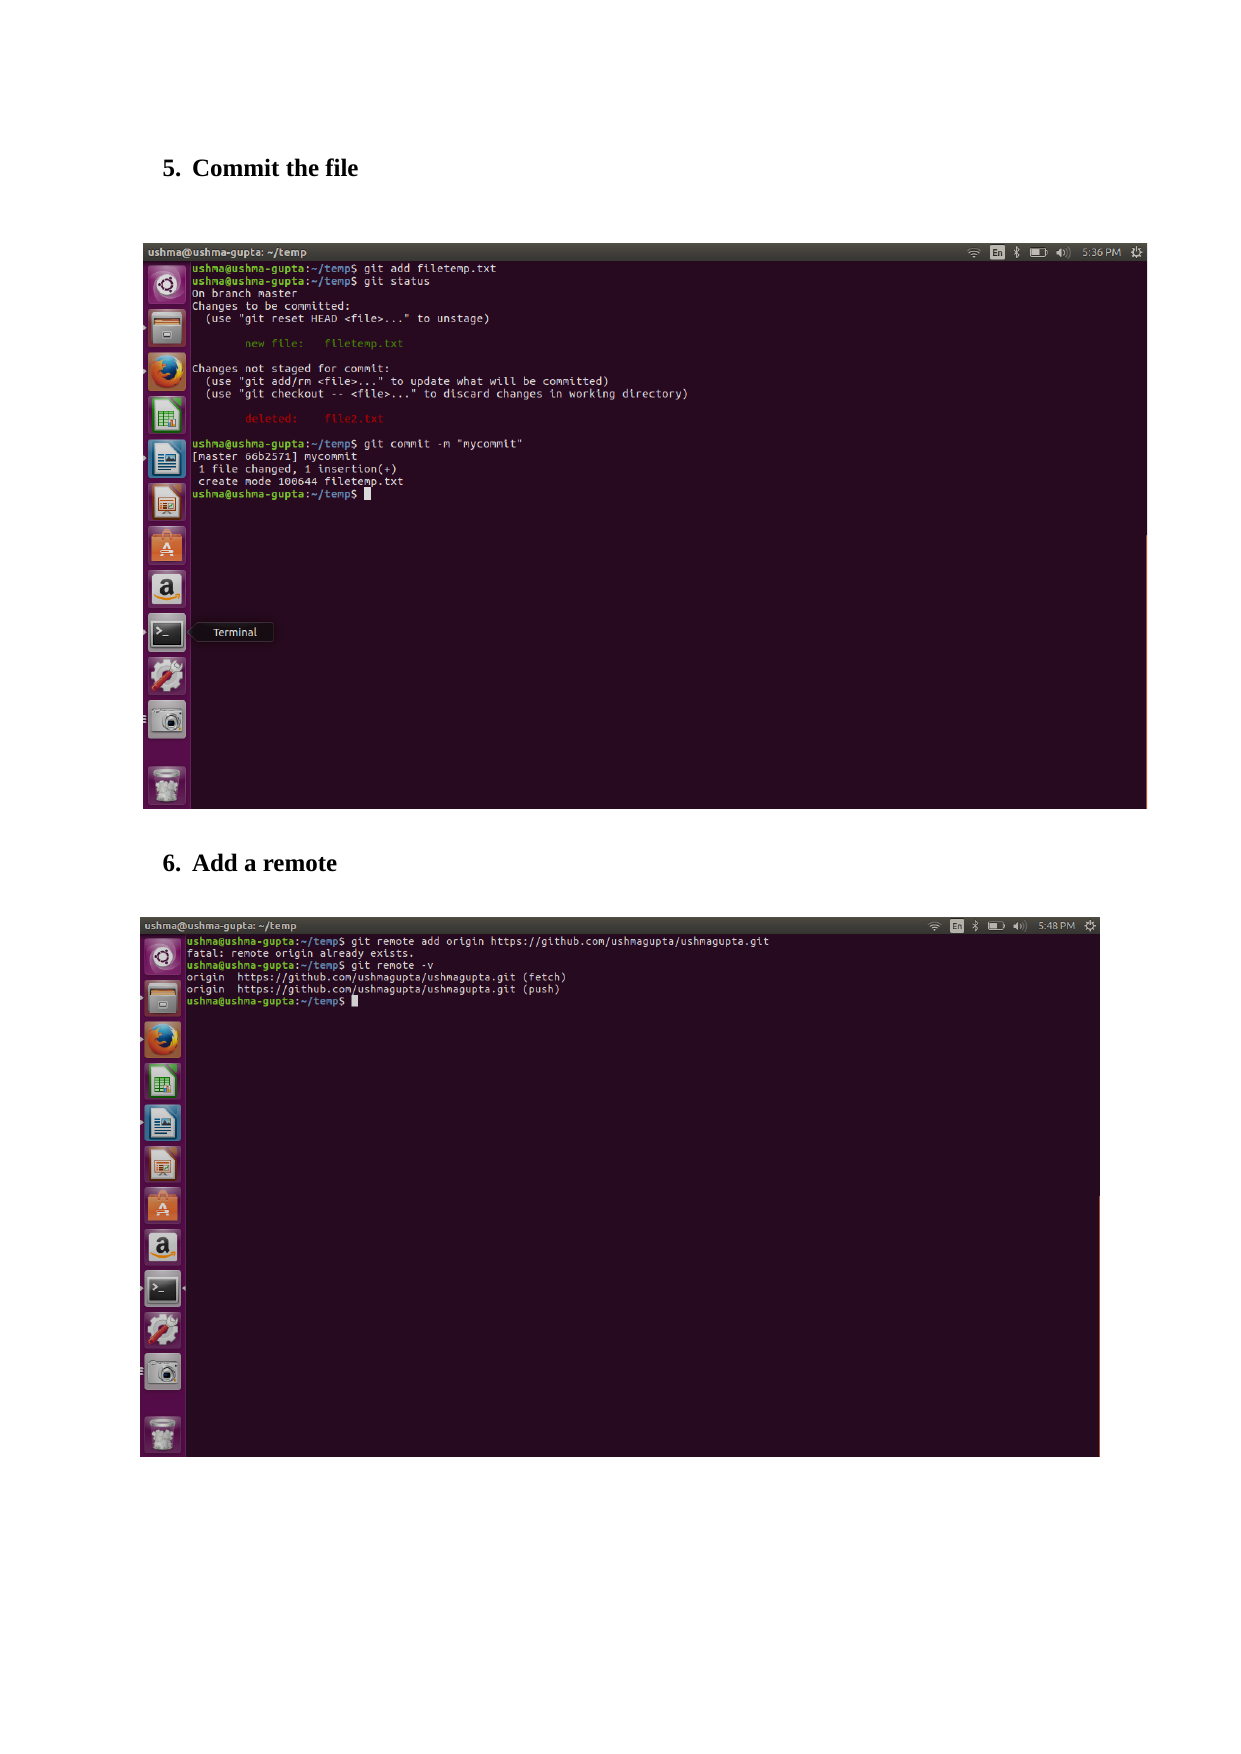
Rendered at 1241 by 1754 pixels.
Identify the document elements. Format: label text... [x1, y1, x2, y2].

list Commit the file [162, 153, 1122, 181]
list Add a remote [162, 848, 1122, 877]
picture [140, 917, 1100, 1457]
picture [143, 243, 1148, 809]
